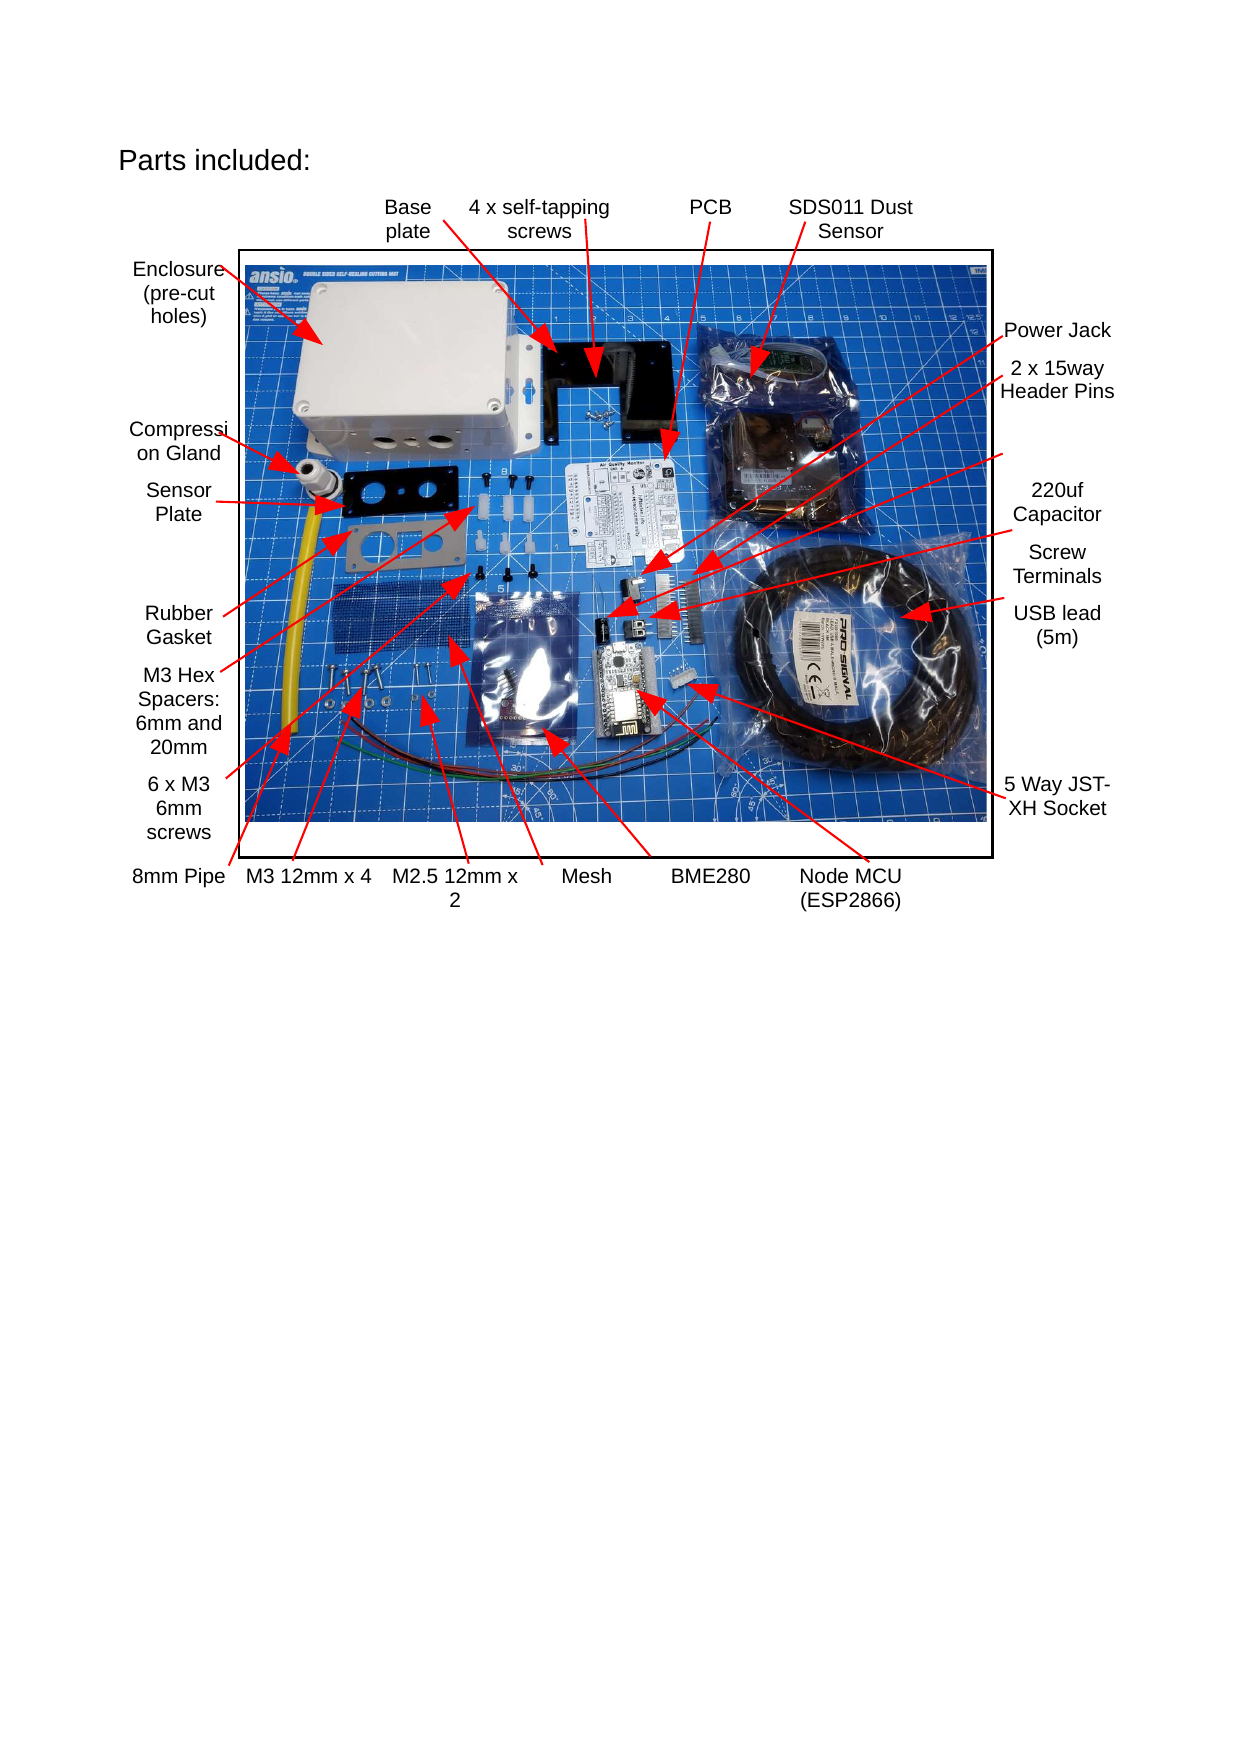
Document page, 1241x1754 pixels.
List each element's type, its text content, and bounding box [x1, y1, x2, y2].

table_header [118, 189, 239, 248]
table_cell [472, 251, 587, 265]
table_cell [240, 446, 245, 501]
table_cell M3 Hex Spacers: 6mm and 20mm [118, 655, 238, 764]
table_cell Node MCU (ESP2866) [780, 859, 921, 918]
table_cell 5 Way JST-XH Socket [994, 764, 1122, 856]
subtitle Parts included: [118, 143, 1122, 177]
table_cell Screw Terminals [994, 532, 1122, 593]
table_cell USB lead (5m) [994, 593, 1122, 655]
table_cell [987, 385, 991, 458]
table_cell 220uf Capacitor [994, 470, 1122, 532]
table_cell [993, 856, 1122, 918]
table_cell [240, 251, 479, 282]
table_cell [624, 822, 858, 856]
table_cell [240, 504, 245, 603]
table_cell [240, 284, 245, 444]
table_cell [240, 605, 245, 657]
table_cell Mesh [532, 859, 641, 918]
table_cell [987, 460, 991, 534]
table_cell [987, 346, 991, 383]
table_cell Rubber Gasket [118, 593, 238, 655]
table_cell M2.5 12mm x 2 [378, 859, 532, 918]
table_cell Compression Gland [118, 409, 238, 470]
table_cell [994, 696, 1122, 764]
table_cell [819, 794, 991, 856]
table_cell [704, 251, 793, 265]
table_header PCB [641, 189, 780, 248]
picture [245, 740, 277, 822]
table_cell [987, 537, 991, 599]
table_cell M3 12mm x 4 [239, 859, 378, 918]
table_header Baseplate [378, 189, 438, 248]
table_cell [994, 655, 1122, 696]
table_cell [527, 822, 647, 856]
table_cell [994, 409, 1122, 470]
picture [245, 265, 987, 822]
table_cell 8mm Pipe [118, 856, 239, 918]
table_cell [240, 822, 306, 856]
table_header [921, 189, 992, 248]
table_cell BME280 [641, 859, 780, 918]
table_cell 2 x 15way Header Pins [994, 348, 1122, 409]
table_cell [459, 822, 537, 856]
table_cell [297, 822, 465, 856]
table_cell Enclosure (pre-cut holes) [118, 249, 238, 409]
table_cell [240, 765, 246, 835]
table_cell [987, 602, 991, 791]
table_cell [792, 251, 991, 344]
table_cell Power Jack [994, 310, 1122, 347]
table_cell [240, 658, 245, 764]
table_header [239, 189, 378, 248]
table_header SDS011 Dust Sensor [780, 189, 921, 248]
table_cell [994, 273, 1122, 310]
table_cell Sensor Plate [118, 470, 238, 593]
table_cell [589, 251, 703, 265]
table_cell 6 x M3 6mm screws [118, 764, 238, 856]
table_header [993, 189, 1122, 272]
picture [720, 388, 987, 567]
table_header 4 x self-tapping screws [438, 189, 641, 248]
table_cell [921, 859, 992, 918]
